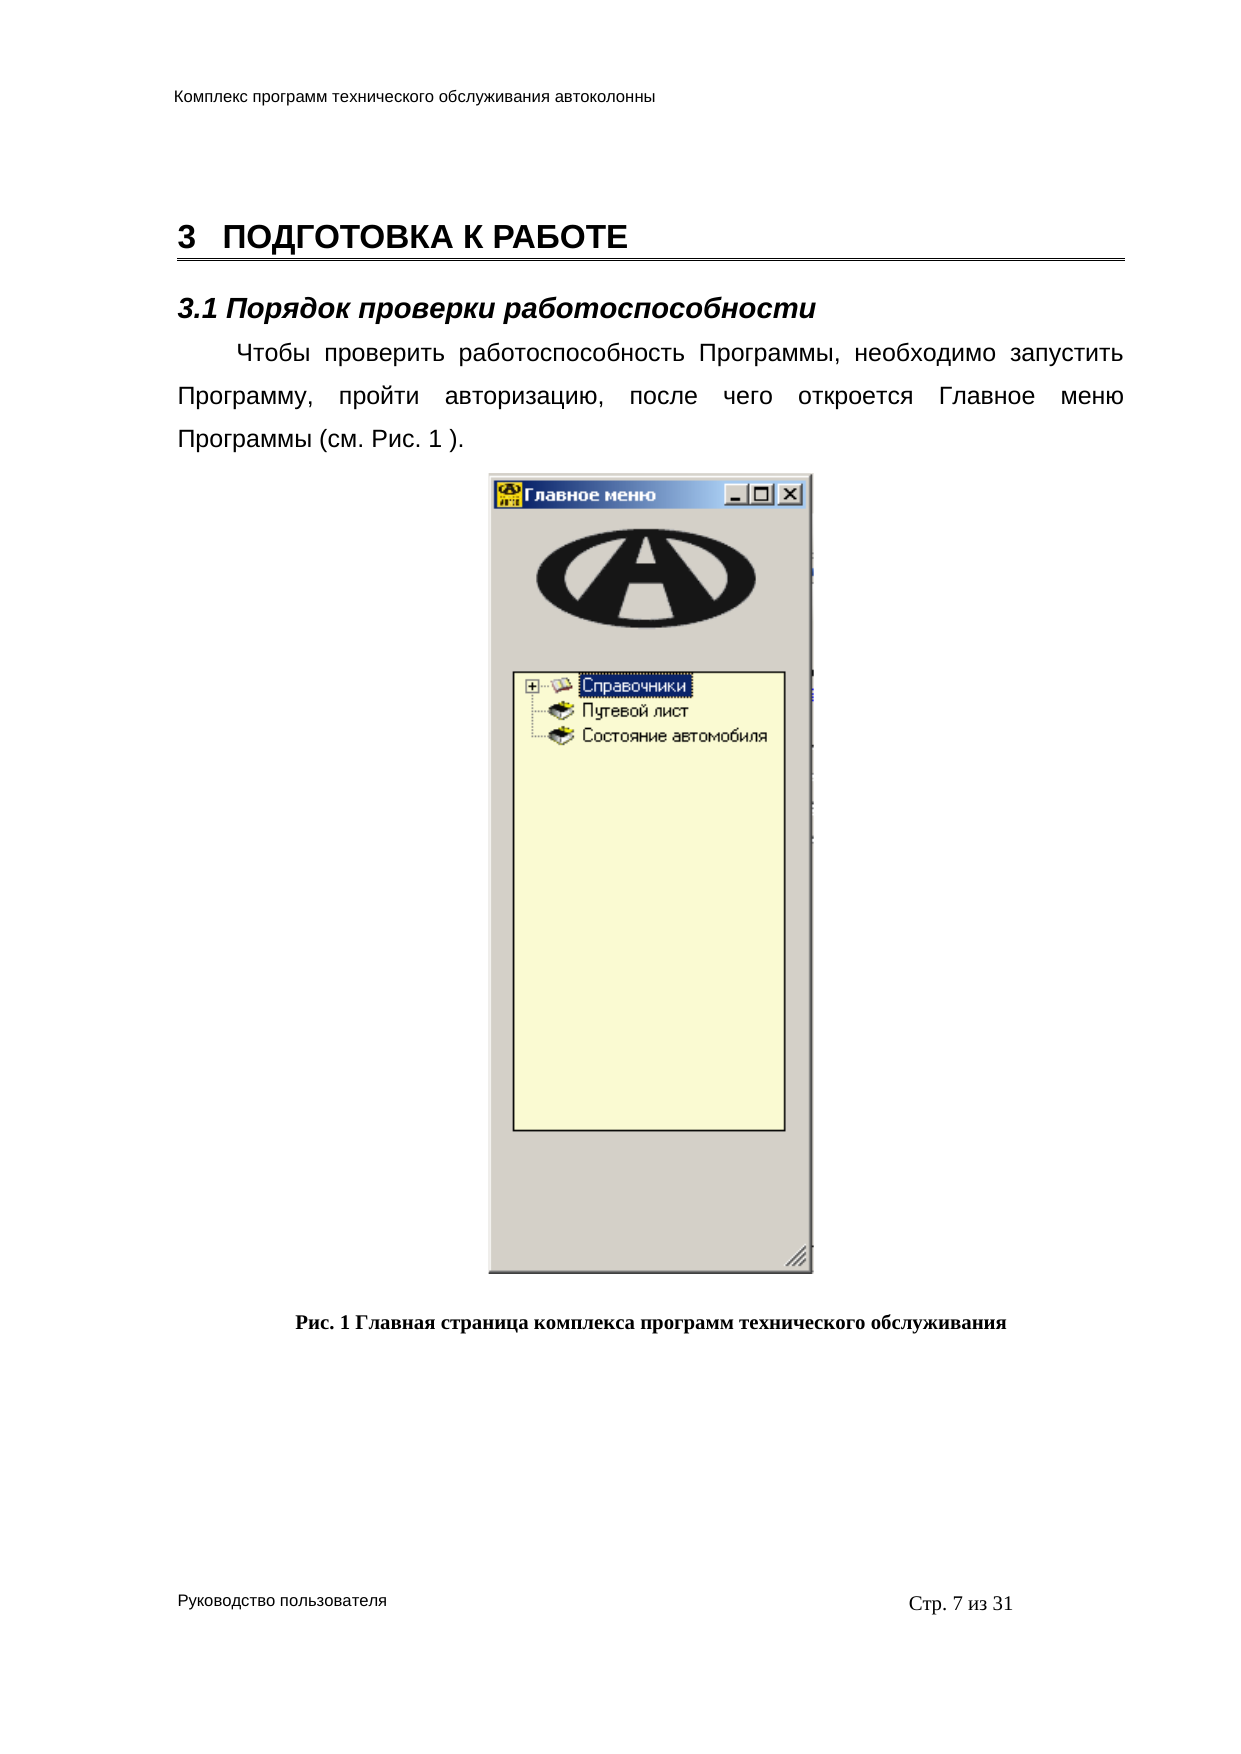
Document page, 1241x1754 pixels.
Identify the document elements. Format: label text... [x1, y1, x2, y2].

picture [488, 473, 814, 1274]
text Чтобы проверить работоспособность Программы, необходимо запустить Программу, пройти авторизацию, после чего откроется Главное меню Программы (см. Рис. 1 ). [177, 337, 1125, 452]
subtitle ПОДГОТОВКА К РАБОТЕ [177, 217, 1125, 258]
subtitle Порядок проверки работоспособности [177, 291, 1125, 325]
text Рис. 1 Главная страница комплекса программ технического обслуживания [177, 1309, 1125, 1334]
